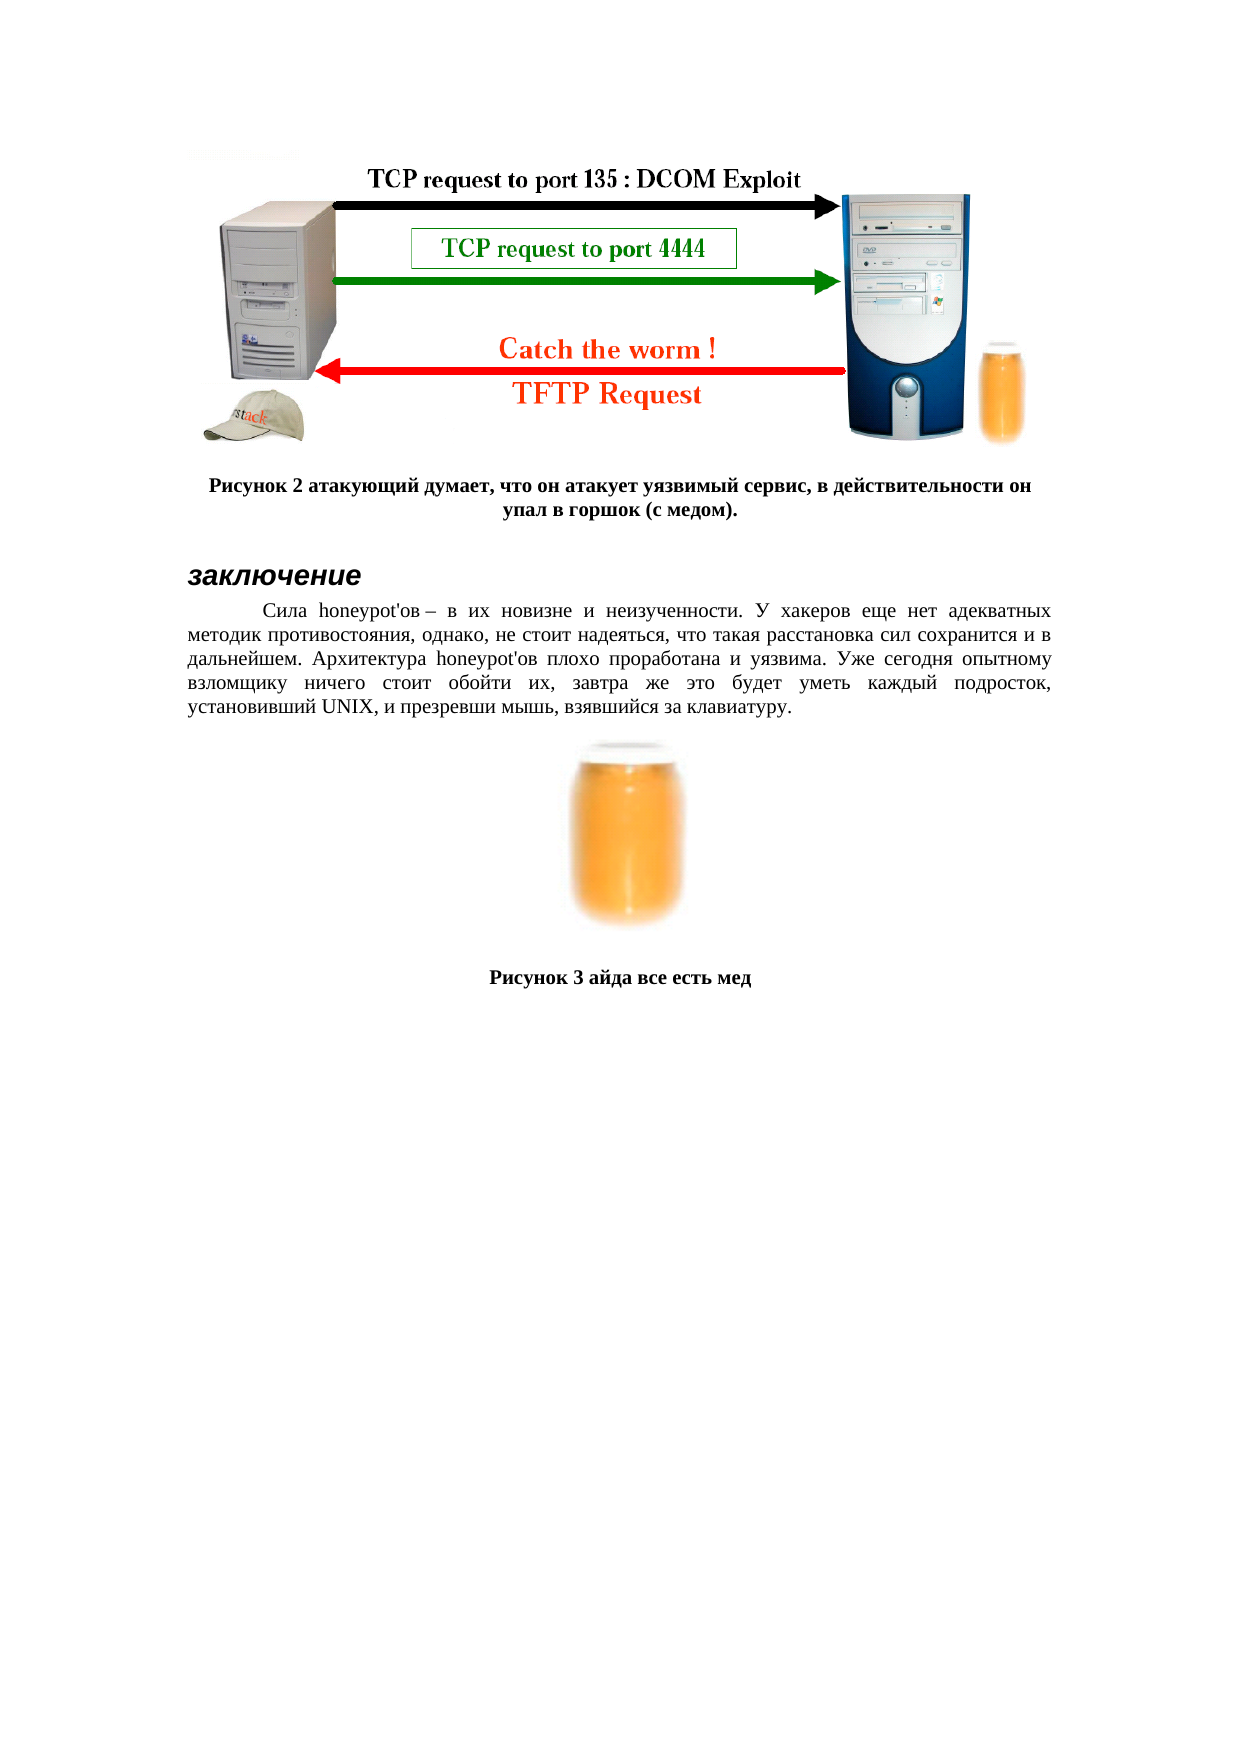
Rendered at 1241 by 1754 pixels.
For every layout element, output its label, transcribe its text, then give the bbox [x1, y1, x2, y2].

text Рисунок 2 атакующий думает, что он атакует уязвимый сервис, в действительности он упал в горшок (с медом). [187, 473, 1053, 521]
text Сила honeypot'ов – в их новизне и неизученности. У хакеров еще нет адекватных методик противостояния, однако, не стоит надеяться, что такая расстановка сил сохранится и в дальнейшем. Архитектура honeypot'ов плохо проработана и уязвима. Уже сегодня опытному взломщику ничего стоит обойти их, завтра же это будет уметь каждый подросток, установивший UNIX, и презревши мышь, взявшийся за клавиатуру. [187, 598, 1053, 718]
text Рисунок 3 айда все есть мед [187, 965, 1053, 989]
picture [187, 150, 1053, 460]
subtitle заключение [187, 558, 1053, 592]
picture [525, 718, 715, 953]
